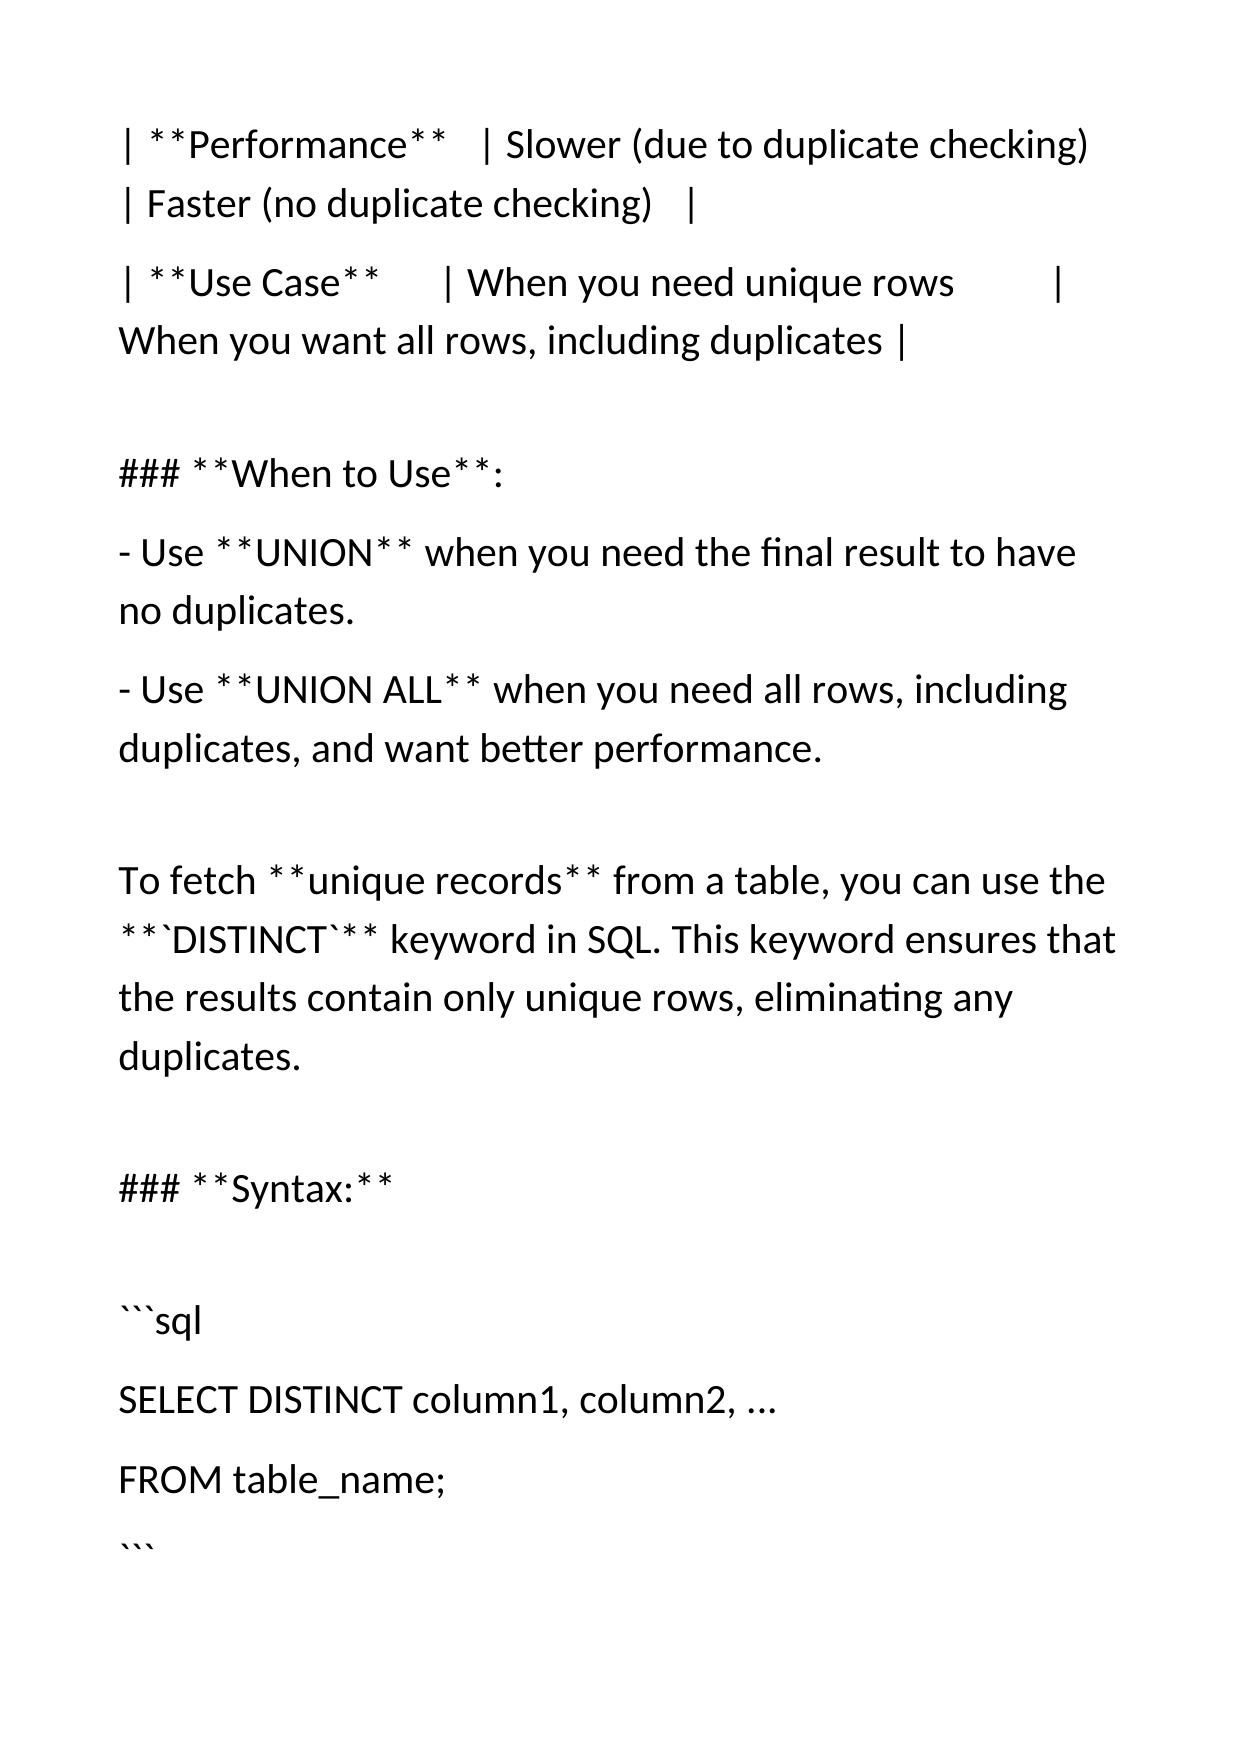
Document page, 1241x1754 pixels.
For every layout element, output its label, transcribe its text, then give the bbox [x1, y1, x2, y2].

text ``` [118, 1532, 1122, 1583]
text ### **Syntax:** [118, 1162, 1122, 1213]
text SELECT DISTINCT column1, column2, ... [118, 1373, 1122, 1424]
text To fetch **unique records** from a table, you can use the **`DISTINCT`** keyword in SQL. This keyword ensures that the results contain only unique rows, eliminating any duplicates. [118, 854, 1122, 1080]
text - Use **UNION** when you need the final result to have no duplicates. [118, 526, 1122, 635]
text ```sql [118, 1294, 1122, 1345]
text | **Performance** | Slower (due to duplicate checking) | Faster (no duplicate checking) | [118, 118, 1122, 227]
text FROM table_name; [118, 1453, 1122, 1503]
text - Use **UNION ALL** when you need all rows, including duplicates, and want better performance. [118, 663, 1122, 773]
text ### **When to Use**: [118, 447, 1122, 497]
text | **Use Case** | When you need unique rows | When you want all rows, including duplicates | [118, 256, 1122, 365]
